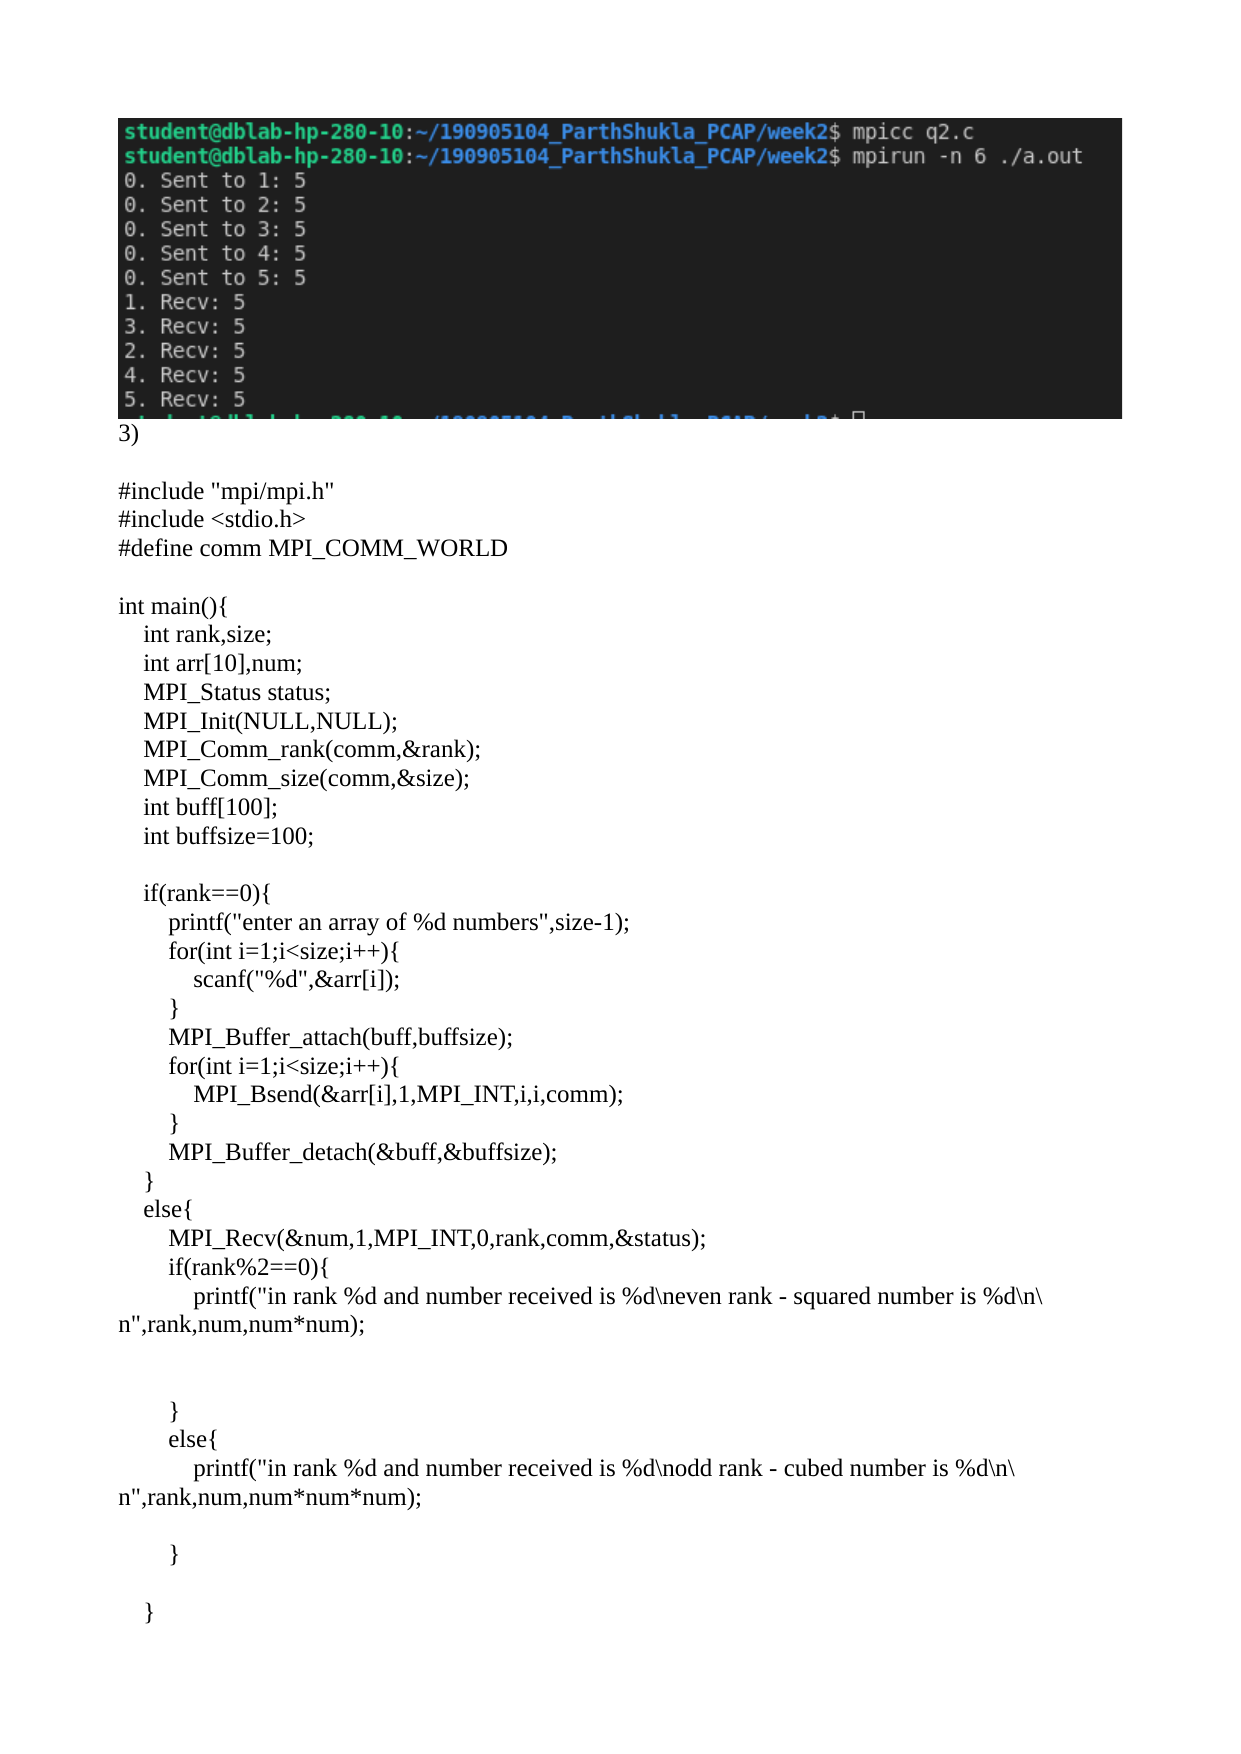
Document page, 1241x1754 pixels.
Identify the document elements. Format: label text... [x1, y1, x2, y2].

text int arr[10],num; [118, 648, 1122, 677]
text int rank,size; [118, 619, 1122, 648]
text else{ [118, 1194, 1122, 1223]
text 3) [118, 419, 1122, 447]
text } [118, 1108, 1122, 1137]
text } [118, 1539, 1122, 1568]
text } [118, 1166, 1122, 1194]
text printf("enter an array of %d numbers",size-1); [118, 907, 1122, 936]
text } [118, 1597, 1122, 1626]
text MPI_Comm_size(comm,&size); [118, 763, 1122, 792]
text } [118, 993, 1122, 1022]
text MPI_Recv(&num,1,MPI_INT,0,rank,comm,&status); [118, 1223, 1122, 1252]
text else{ [118, 1424, 1122, 1453]
text #define comm MPI_COMM_WORLD [118, 533, 1122, 562]
text printf("in rank %d and number received is %d\neven rank - squared number is %d\n\n",rank,num,num*num); [118, 1281, 1122, 1338]
text MPI_Bsend(&arr[i],1,MPI_INT,i,i,comm); [118, 1079, 1122, 1108]
text scanf("%d",&arr[i]); [118, 964, 1122, 993]
text } [118, 1396, 1122, 1424]
text int main(){ [118, 591, 1122, 619]
text #include "mpi/mpi.h" [118, 476, 1122, 504]
text if(rank==0){ [118, 878, 1122, 907]
text #include <stdio.h> [118, 504, 1122, 533]
text MPI_Comm_rank(comm,&rank); [118, 734, 1122, 763]
picture [118, 118, 1123, 419]
text int buff[100]; [118, 792, 1122, 821]
text for(int i=1;i<size;i++){ [118, 936, 1122, 964]
text MPI_Buffer_attach(buff,buffsize); [118, 1022, 1122, 1051]
text MPI_Buffer_detach(&buff,&buffsize); [118, 1137, 1122, 1166]
text if(rank%2==0){ [118, 1252, 1122, 1281]
text int buffsize=100; [118, 821, 1122, 849]
text for(int i=1;i<size;i++){ [118, 1051, 1122, 1079]
text MPI_Status status; [118, 677, 1122, 706]
text printf("in rank %d and number received is %d\nodd rank - cubed number is %d\n\n",rank,num,num*num*num); [118, 1453, 1122, 1511]
text MPI_Init(NULL,NULL); [118, 706, 1122, 734]
